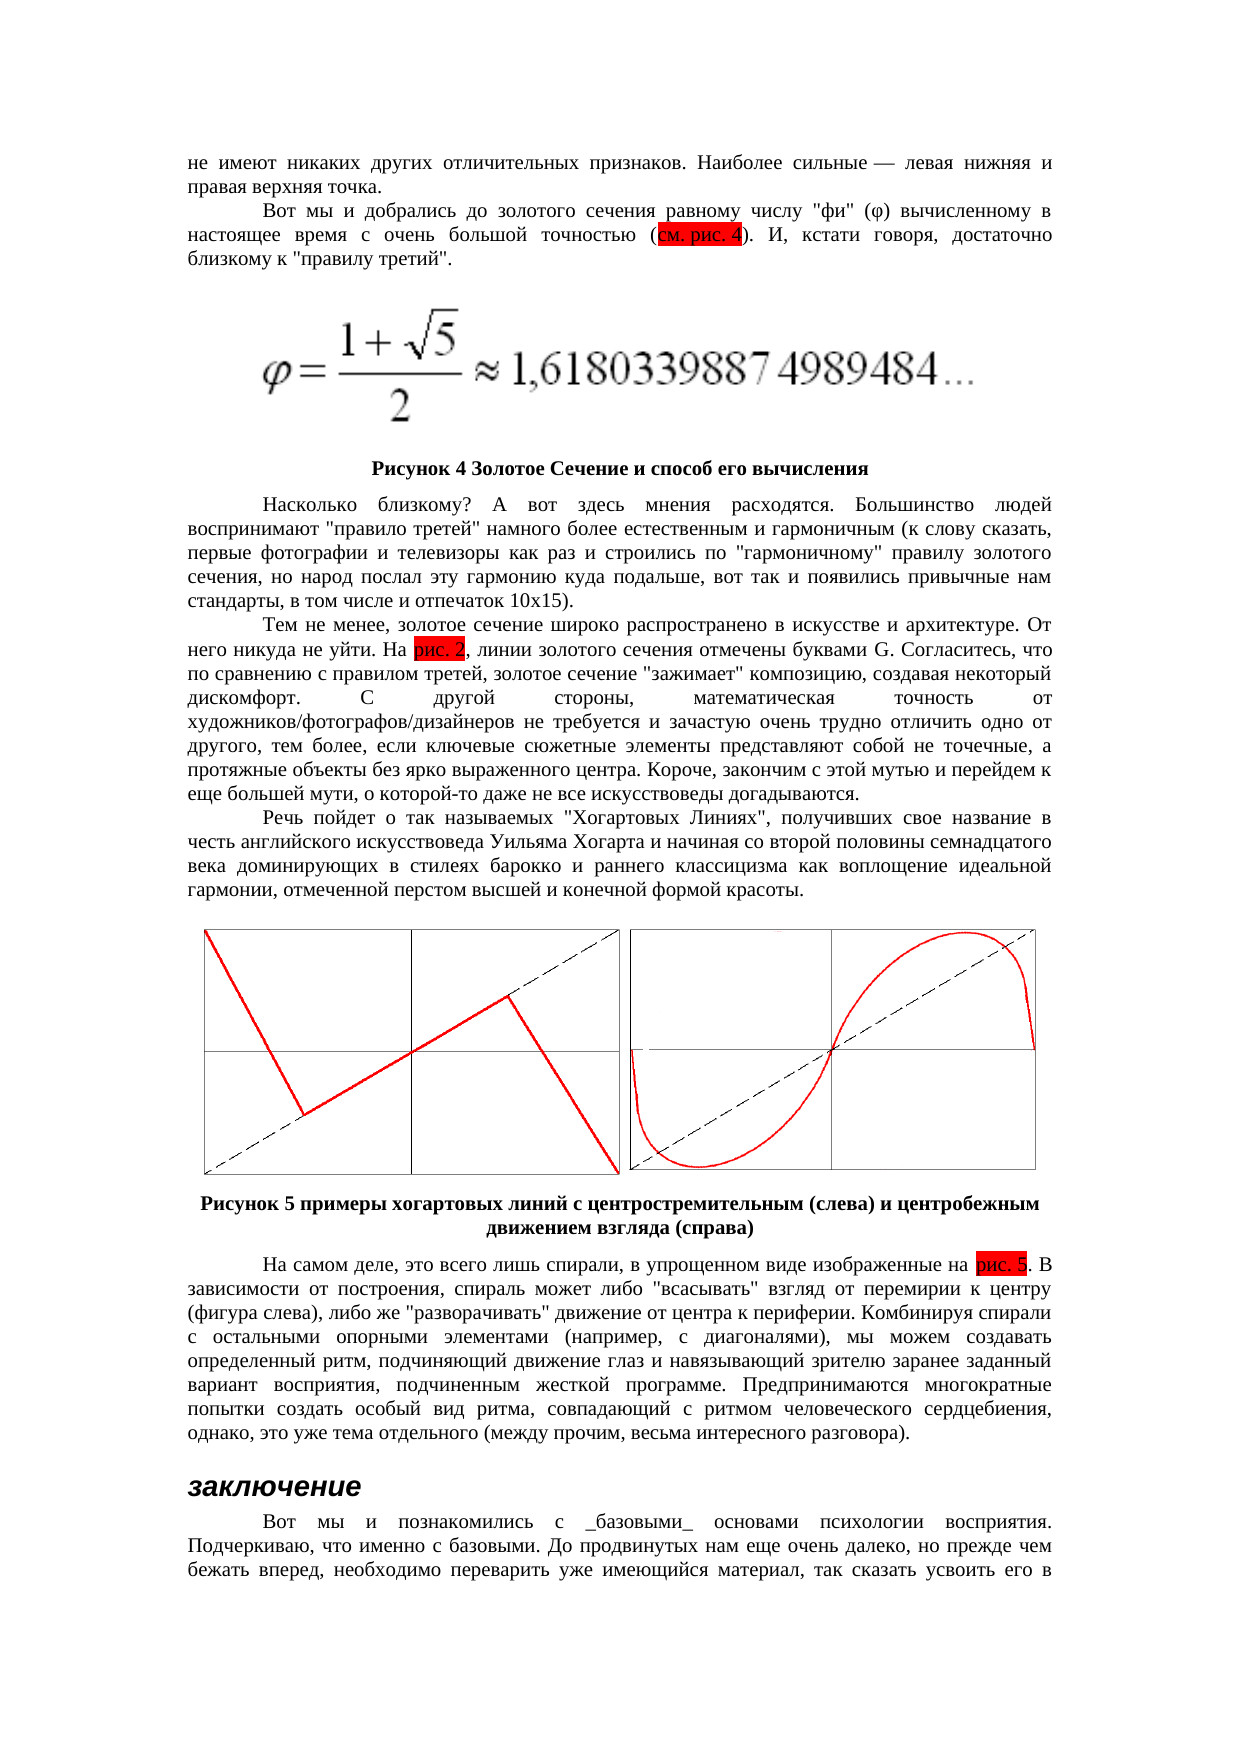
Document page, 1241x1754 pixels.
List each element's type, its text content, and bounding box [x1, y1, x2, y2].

picture [197, 925, 1043, 1179]
text Речь пойдет о так называемых "Хогартовых Линиях", получивших свое название в честь английского искусствоведа Уильяма Хогарта и начиная со второй половины семнадцатого века доминирующих в стилеях барокко и раннего классицизма как воплощение идеальной гармонии, отмеченной перстом высшей и конечной формой красоты. [187, 805, 1053, 901]
subtitle заключение [187, 1469, 1053, 1502]
text Тем не менее, золотое сечение широко распространено в искусстве и архитектуре. От него никуда не уйти. На рис. 2, линии золотого сечения отмечены буквами G. Согласитесь, что по сравнению с правилом третей, золотое сечение "зажимает" композицию, создавая некоторый дискомфорт. С другой стороны, математическая точность от художников/фотографов/дизайнеров не требуется и зачастую очень трудно отличить одно от другого, тем более, если ключевые сюжетные элементы представляют собой не точечные, а протяжные объекты без ярко выраженного центра. Короче, закончим с этой мутью и перейдем к еще большей мути, о которой-то даже не все искусствоведы догадываются. [187, 612, 1053, 805]
text Вот мы и добрались до золотого сечения равному числу "фи" (φ) вычисленному в настоящее время с очень большой точностью (см. рис. 4). И, кстати говоря, достаточно близкому к "правилу третий". [187, 198, 1053, 270]
text Насколько близкому? А вот здесь мнения расходятся. Большинство людей воспринимают "правило третей" намного более естественным и гармоничным (к слову сказать, первые фотографии и телевизоры как раз и строились по "гармоничному" правилу золотого сечения, но народ послал эту гармонию куда подальше, вот так и появились привычные нам стандарты, в том числе и отпечаток 10x15). [187, 492, 1053, 612]
text Рисунок 4 Золотое Сечение и способ его вычисления [187, 456, 1053, 479]
text Вот мы и познакомились с _базовыми_ основами психологии восприятия. Подчеркиваю, что именно с базовыми. До продвинутых нам еще очень далеко, но прежде чем бежать вперед, необходимо переварить уже имеющийся материал, так сказать усвоить его в [187, 1509, 1053, 1581]
picture [239, 294, 1002, 443]
text не имеют никаких других отличительных признаков. Наиболее сильные — левая нижняя и правая верхняя точка. [187, 150, 1053, 198]
text Рисунок 5 примеры хогартовых линий с центростремительным (слева) и центробежным движением взгляда (справа) [187, 1191, 1053, 1239]
text На самом деле, это всего лишь спирали, в упрощенном виде изображенные на рис. 5. В зависимости от построения, спираль может либо "всасывать" взгляд от перемирии к центру (фигура слева), либо же "разворачивать" движение от центра к периферии. Комбинируя спирали с остальными опорными элементами (например, с диагоналями), мы можем создавать определенный ритм, подчиняющий движение глаз и навязывающий зрителю заранее заданный вариант восприятия, подчиненным жесткой программе. Предпринимаются многократные попытки создать особый вид ритма, совпадающий с ритмом человеческого сердцебиения, однако, это уже тема отдельного (между прочим, весьма интересного разговора). [187, 1251, 1053, 1444]
